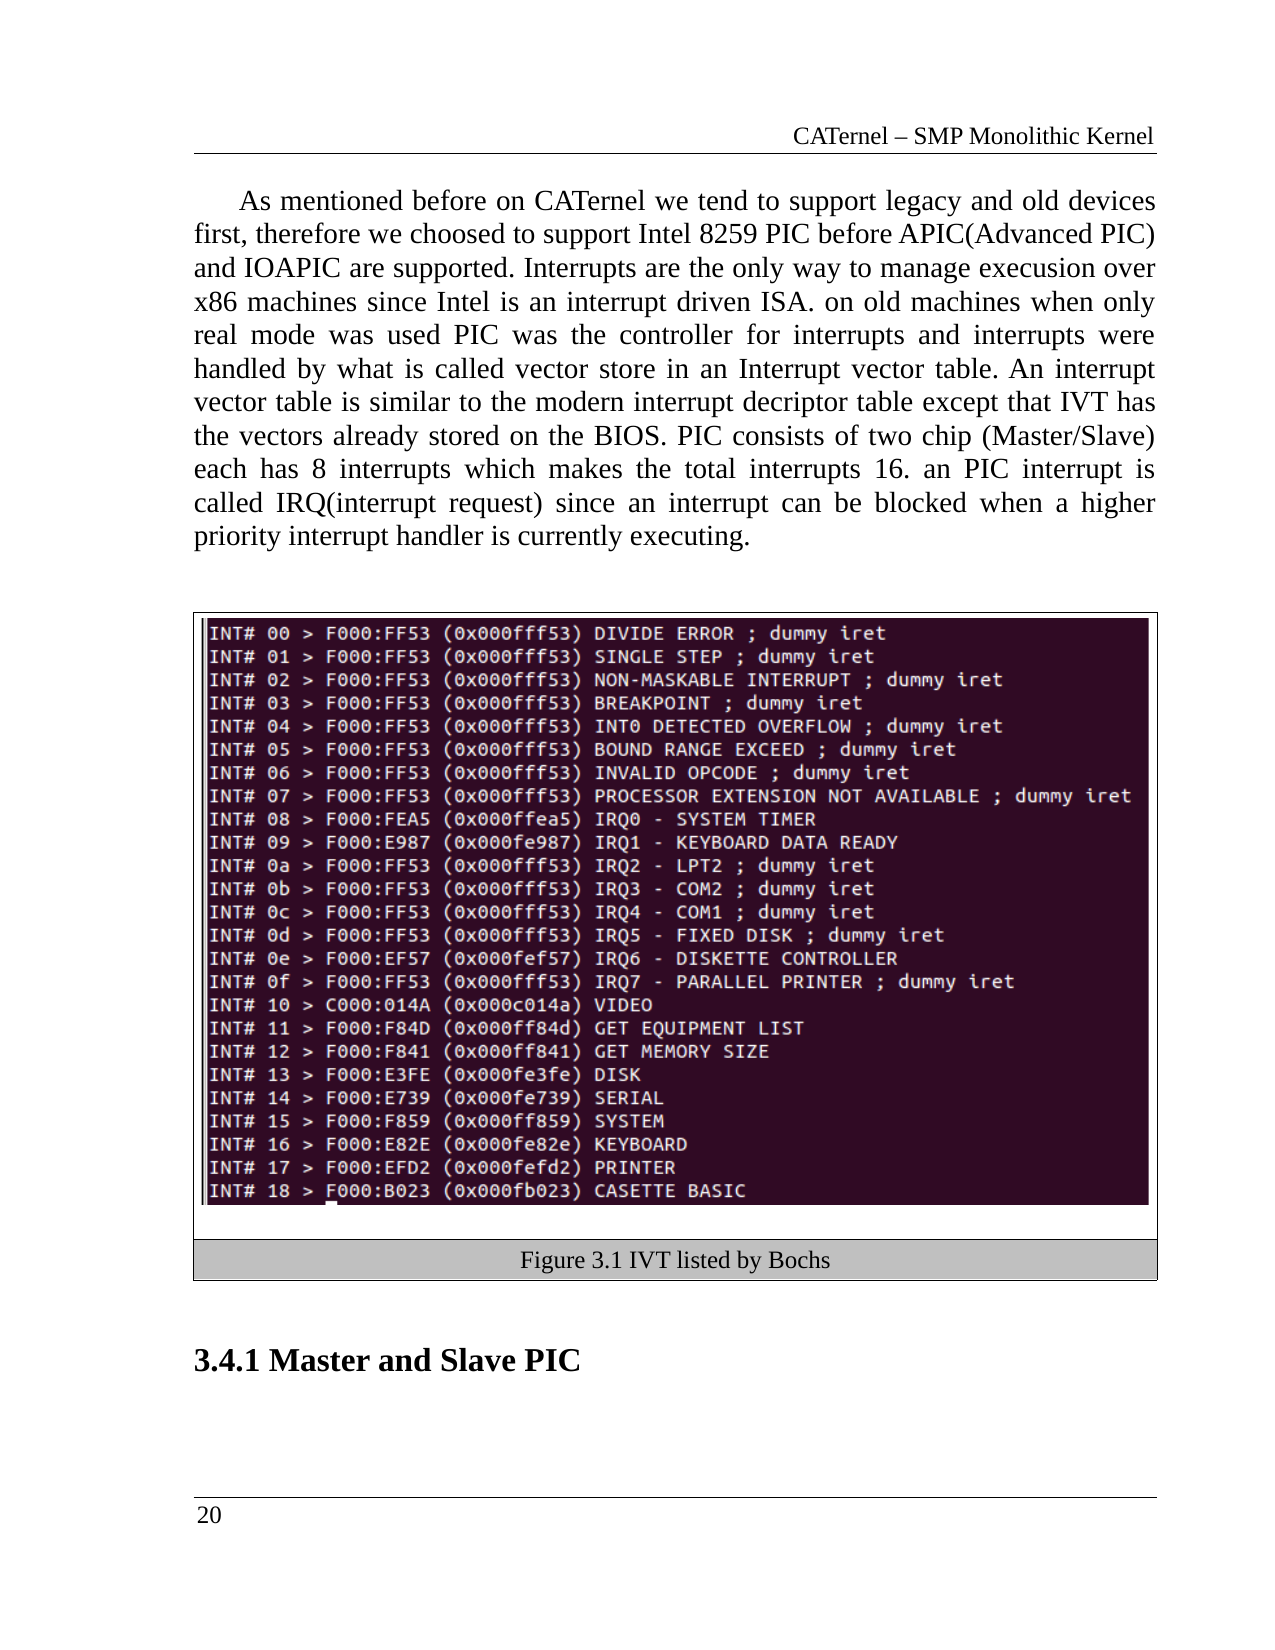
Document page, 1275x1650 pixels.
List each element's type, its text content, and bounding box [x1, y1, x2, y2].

picture [201, 618, 1149, 1205]
text As mentioned before on CATernel we tend to support legacy and old devices first, therefore we choosed to support Intel 8259 PIC before APIC(Advanced PIC) and IOAPIC are supported. Interrupts are the only way to manage execusion over x86 machines since Intel is an interrupt driven ISA. on old machines when only real mode was used PIC was the controller for interrupts and interrupts were handled by what is called vector store in an Interrupt vector table. An interrupt vector table is similar to the modern interrupt decriptor table except that IVT has the vectors already stored on the BIOS. PIC consists of two chip (Master/Slave) each has 8 interrupts which makes the total interrupts 16. an PIC interrupt is called IRQ(interrupt request) since an interrupt can be blocked when a higher priority interrupt handler is currently executing. [193, 183, 1157, 552]
table_header [194, 613, 1157, 1239]
table_cell Figure 3.1 IVT listed by Bochs [194, 1240, 1157, 1279]
text 3.4.1 Master and Slave PIC [193, 1340, 1157, 1378]
